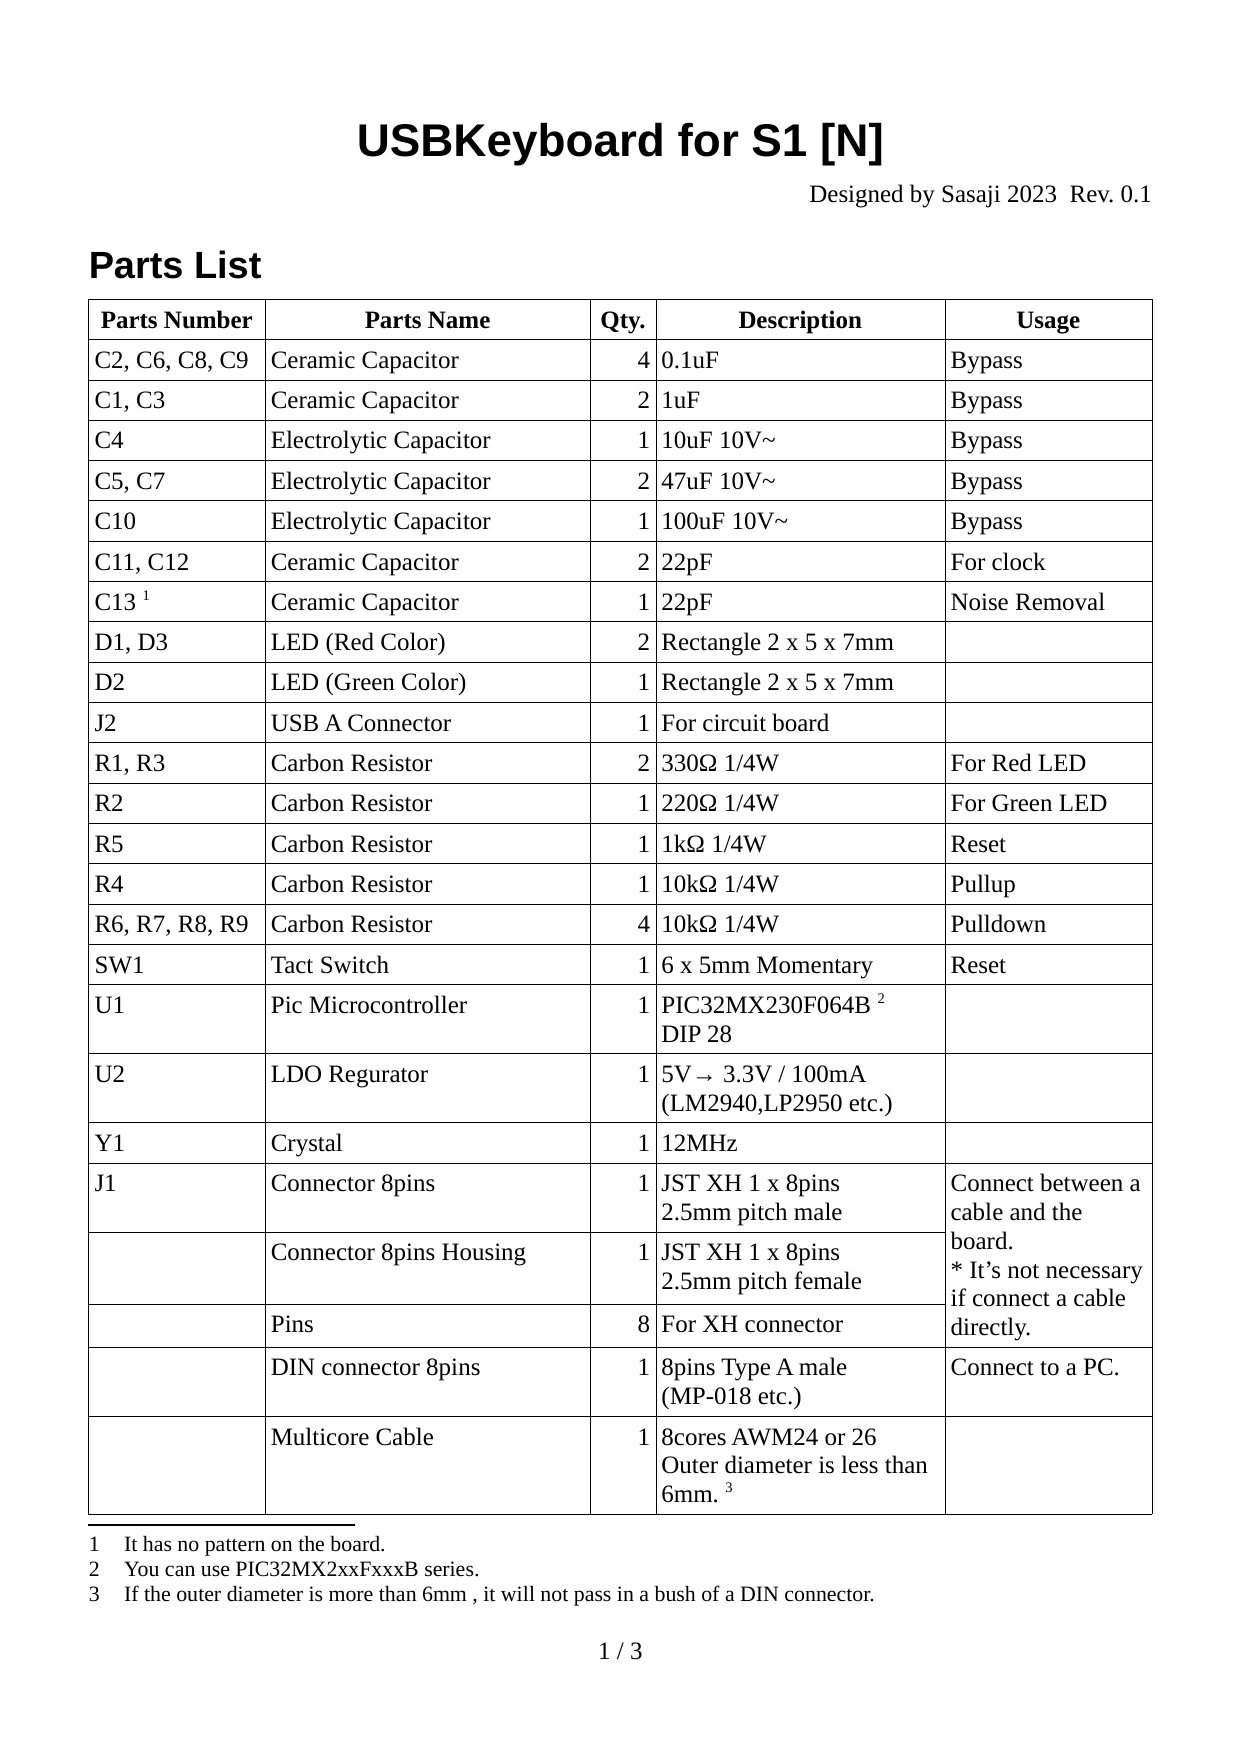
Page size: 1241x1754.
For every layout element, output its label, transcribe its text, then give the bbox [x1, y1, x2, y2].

table_cell C13 [89, 582, 265, 621]
table_cell 12MHz [657, 1123, 945, 1163]
table_cell PIC32MX230F064B DIP 28 [657, 985, 945, 1053]
table_cell 47uF 10V~ [657, 461, 945, 500]
table_cell Carbon Resistor [266, 743, 590, 783]
table_cell [89, 1305, 265, 1347]
text Designed by Sasaji 2023 Rev. 0.1 [88, 179, 1152, 207]
table_cell R6, R7, R8, R9 [89, 905, 265, 944]
table_cell [89, 1348, 265, 1416]
table_cell Bypass [946, 501, 1152, 541]
table_header Usage [946, 300, 1152, 339]
table_cell J1 [89, 1164, 265, 1232]
table_cell Y1 [89, 1123, 265, 1163]
table_cell For clock [946, 542, 1152, 581]
table_cell Connector 8pins [266, 1164, 590, 1232]
table_cell 1 [591, 1123, 656, 1163]
table_cell J2 [89, 703, 265, 742]
table_cell DIN connector 8pins [266, 1348, 590, 1416]
table_cell R5 [89, 824, 265, 863]
table_cell 2 [591, 743, 656, 783]
table_cell Electrolytic Capacitor [266, 461, 590, 500]
table_cell Ceramic Capacitor [266, 582, 590, 621]
table_cell 2 [591, 622, 656, 662]
table_cell [89, 1233, 265, 1303]
table_cell 2 [591, 542, 656, 581]
table_cell LED (Green Color) [266, 663, 590, 702]
table_cell Pic Microcontroller [266, 985, 590, 1053]
table_cell USB A Connector [266, 703, 590, 742]
table_cell R4 [89, 864, 265, 903]
table_cell 8pins Type A male (MP-018 etc.) [657, 1348, 945, 1416]
table_cell 1 [591, 1417, 656, 1513]
table_cell [89, 1417, 265, 1513]
table_cell Multicore Cable [266, 1417, 590, 1513]
table_cell 8 [591, 1305, 656, 1347]
table_cell [946, 1417, 1152, 1513]
table_cell 1 [591, 1054, 656, 1122]
table_cell For XH connector [657, 1305, 945, 1347]
table_cell For Green LED [946, 784, 1152, 823]
table_cell Crystal [266, 1123, 590, 1163]
table_header Qty. [591, 300, 656, 339]
subtitle Parts List [88, 243, 1152, 286]
table_cell Bypass [946, 421, 1152, 460]
table_cell Electrolytic Capacitor [266, 421, 590, 460]
table_cell 1 [591, 864, 656, 903]
title USBKeyboard for S1 [N] [88, 113, 1152, 166]
table_cell Pins [266, 1305, 590, 1347]
table_cell 0.1uF [657, 340, 945, 379]
table_cell 220Ω 1/4W [657, 784, 945, 823]
table_cell 1 [591, 582, 656, 621]
table_cell 10kΩ 1/4W [657, 864, 945, 903]
table_cell Rectangle 2 x 5 x 7mm [657, 622, 945, 662]
table_cell JST XH 1 x 8pins 2.5mm pitch female [657, 1233, 945, 1303]
table_cell [946, 703, 1152, 742]
table_cell 1 [591, 663, 656, 702]
table_cell Pulldown [946, 905, 1152, 944]
table_cell Connect between a cable and the board. * It’s not necessary if connect a cable directly. [946, 1164, 1152, 1347]
table_cell LED (Red Color) [266, 622, 590, 662]
table_cell [946, 1054, 1152, 1122]
table_cell Tact Switch [266, 945, 590, 984]
table_cell Ceramic Capacitor [266, 340, 590, 379]
table_cell 1uF [657, 381, 945, 420]
table_cell 22pF [657, 582, 945, 621]
table_cell Electrolytic Capacitor [266, 501, 590, 541]
table_cell D1, D3 [89, 622, 265, 662]
table_cell Rectangle 2 x 5 x 7mm [657, 663, 945, 702]
table_cell 6 x 5mm Momentary [657, 945, 945, 984]
table_cell 8cores AWM24 or 26 Outer diameter is less than 6mm. [657, 1417, 945, 1513]
table_cell 1 [591, 985, 656, 1053]
table_header Parts Number [89, 300, 265, 339]
table_cell JST XH 1 x 8pins 2.5mm pitch male [657, 1164, 945, 1232]
table_cell 10uF 10V~ [657, 421, 945, 460]
table_cell Bypass [946, 461, 1152, 500]
table_cell 2 [591, 381, 656, 420]
table_cell Pullup [946, 864, 1152, 903]
table_cell 330Ω 1/4W [657, 743, 945, 783]
table_cell 1 [591, 703, 656, 742]
table_cell R2 [89, 784, 265, 823]
table_cell 5V→ 3.3V / 100mA (LM2940,LP2950 etc.) [657, 1054, 945, 1122]
table_cell LDO Regurator [266, 1054, 590, 1122]
table_cell 100uF 10V~ [657, 501, 945, 541]
table_cell C5, C7 [89, 461, 265, 500]
table_cell Connect to a PC. [946, 1348, 1152, 1416]
table_cell Bypass [946, 381, 1152, 420]
table_cell [946, 663, 1152, 702]
table_cell 22pF [657, 542, 945, 581]
table_cell 1 [591, 824, 656, 863]
table_cell For Red LED [946, 743, 1152, 783]
table_cell [946, 622, 1152, 662]
table_cell Ceramic Capacitor [266, 542, 590, 581]
table_cell C10 [89, 501, 265, 541]
table_cell Reset [946, 945, 1152, 984]
table_cell 1kΩ 1/4W [657, 824, 945, 863]
table_header Parts Name [266, 300, 590, 339]
table_cell 1 [591, 421, 656, 460]
table_cell Connector 8pins Housing [266, 1233, 590, 1303]
table_cell Carbon Resistor [266, 905, 590, 944]
table_cell Carbon Resistor [266, 864, 590, 903]
table_cell 1 [591, 945, 656, 984]
table_cell U1 [89, 985, 265, 1053]
table_cell U2 [89, 1054, 265, 1122]
table_cell 1 [591, 784, 656, 823]
table_cell 4 [591, 905, 656, 944]
table_cell Reset [946, 824, 1152, 863]
table_cell Ceramic Capacitor [266, 381, 590, 420]
table_cell 10kΩ 1/4W [657, 905, 945, 944]
table_cell Bypass [946, 340, 1152, 379]
table_cell 1 [591, 1233, 656, 1303]
table_cell For circuit board [657, 703, 945, 742]
table_cell 4 [591, 340, 656, 379]
table_cell 1 [591, 1164, 656, 1232]
table_cell D2 [89, 663, 265, 702]
table_cell C4 [89, 421, 265, 460]
table_cell Carbon Resistor [266, 824, 590, 863]
table_cell 1 [591, 501, 656, 541]
table_cell [946, 985, 1152, 1053]
table_cell Noise Removal [946, 582, 1152, 621]
table_cell R1, R3 [89, 743, 265, 783]
table_cell 2 [591, 461, 656, 500]
table_cell [946, 1123, 1152, 1163]
table_cell Carbon Resistor [266, 784, 590, 823]
table_cell C2, C6, C8, C9 [89, 340, 265, 379]
table_cell SW1 [89, 945, 265, 984]
table_header Description [657, 300, 945, 339]
table_cell 1 [591, 1348, 656, 1416]
table_cell C1, C3 [89, 381, 265, 420]
table_cell C11, C12 [89, 542, 265, 581]
